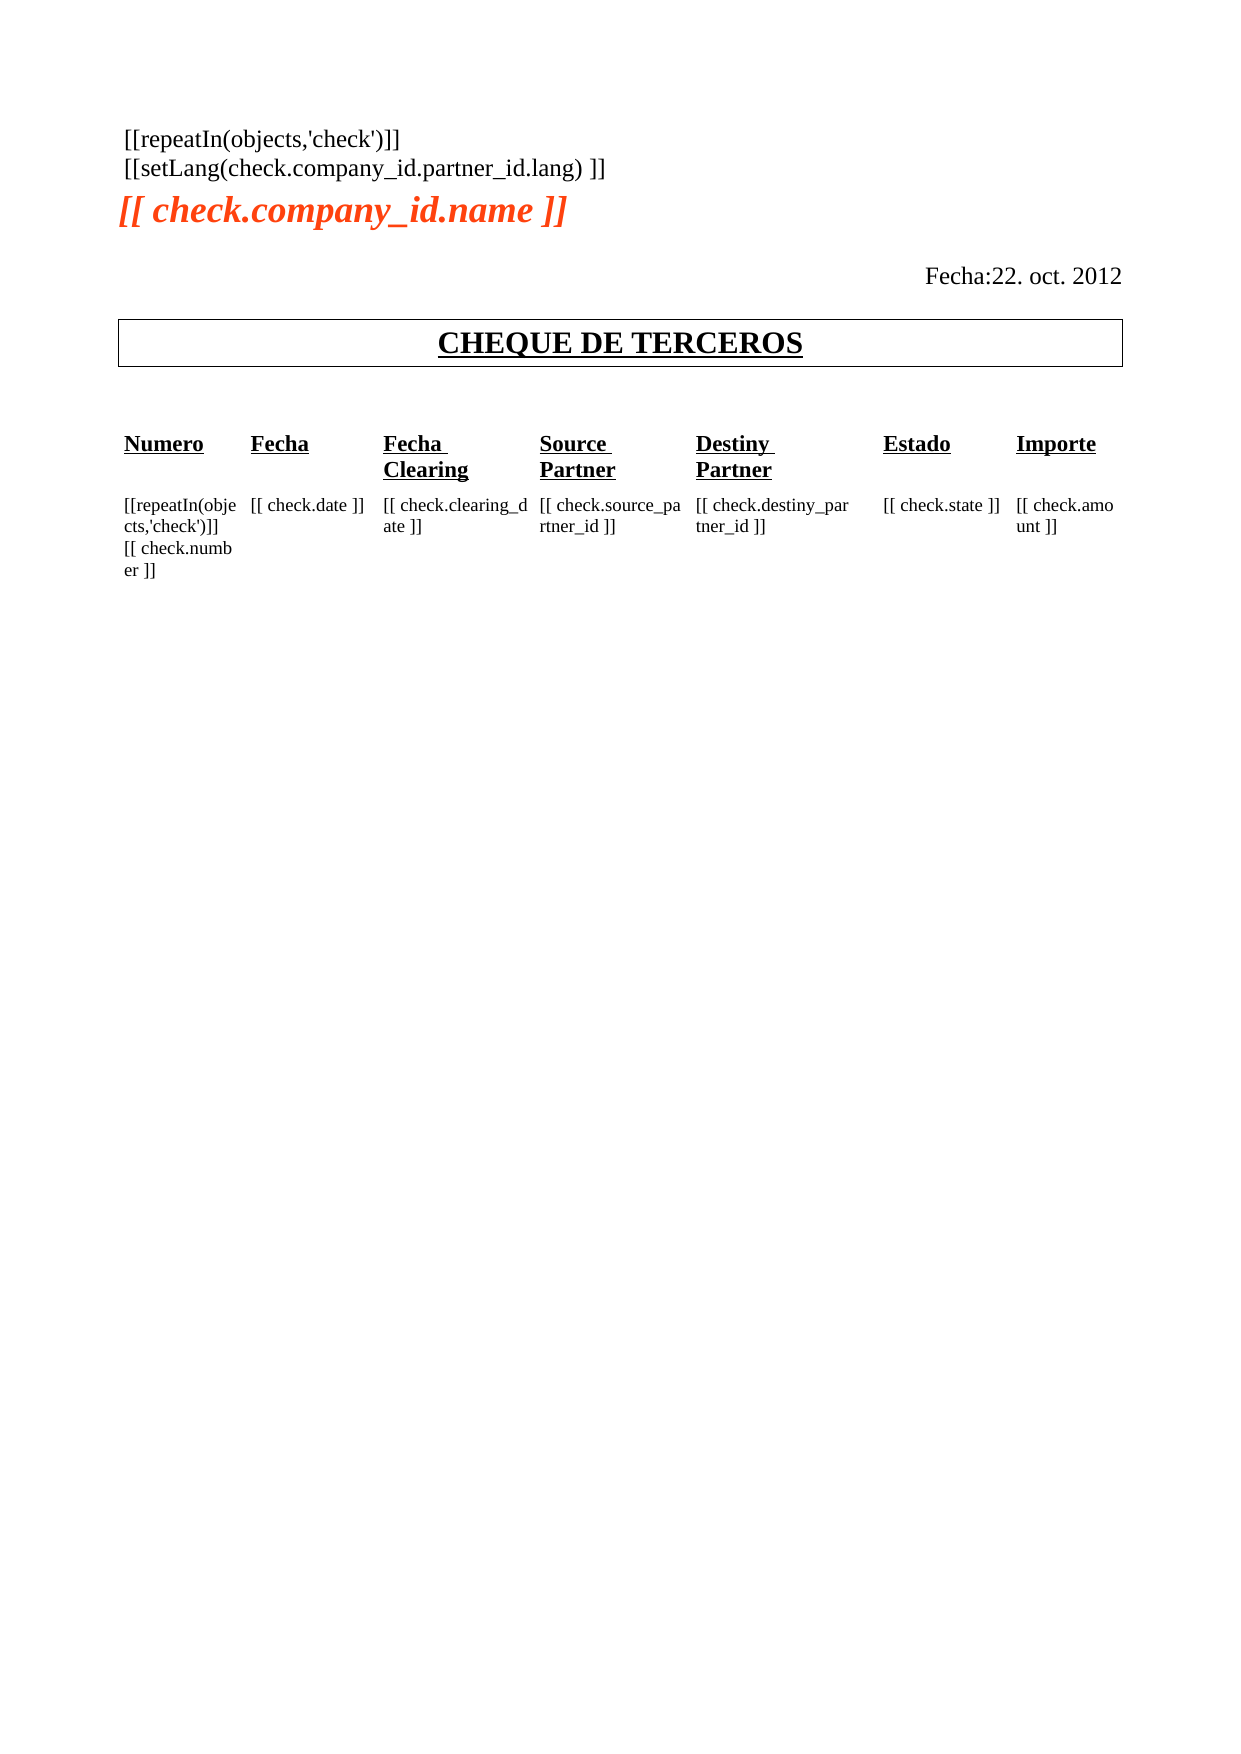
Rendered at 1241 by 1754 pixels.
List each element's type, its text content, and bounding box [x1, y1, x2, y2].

table_cell [856, 586, 863, 622]
table_cell [[ check.date ]] [245, 488, 377, 586]
table_header Estado [878, 424, 1010, 488]
table_header [856, 424, 863, 488]
table_header [863, 424, 877, 488]
table_header Destiny Partner [690, 424, 856, 488]
table_header Importe [1010, 424, 1123, 488]
table_cell [690, 586, 856, 622]
table_cell [378, 586, 534, 622]
table_cell [[ check.clearing_date ]] [378, 488, 534, 586]
text [[ check.company_id.name ]] [118, 187, 1122, 230]
table_cell [863, 586, 877, 622]
table_header CHEQUE DE TERCEROS [119, 320, 1122, 366]
table_cell [1010, 586, 1123, 622]
table_cell [856, 488, 863, 586]
table_cell [118, 586, 244, 622]
table_header Fecha [245, 424, 377, 488]
table_cell [[ check.amount ]] [1010, 488, 1123, 586]
table_header Numero [118, 424, 244, 488]
table_cell [245, 586, 377, 622]
text Fecha:22. oct. 2012 [118, 261, 1122, 290]
table_cell [878, 586, 1010, 622]
table_header [[repeatIn(objects,'check')]] [[setLang(check.company_id.partner_id.lang) ]] [118, 118, 1122, 187]
table_header Source Partner [534, 424, 690, 488]
table_cell [[ check.destiny_partner_id ]] [690, 488, 856, 586]
table_cell [863, 488, 877, 586]
table_cell [534, 586, 690, 622]
table_header Fecha Clearing [378, 424, 534, 488]
table_cell [[ check.source_partner_id ]] [534, 488, 690, 586]
table_cell [[repeatIn(objects,'check')]] [[ check.number ]] [118, 488, 244, 586]
table_cell [[ check.state ]] [878, 488, 1010, 586]
